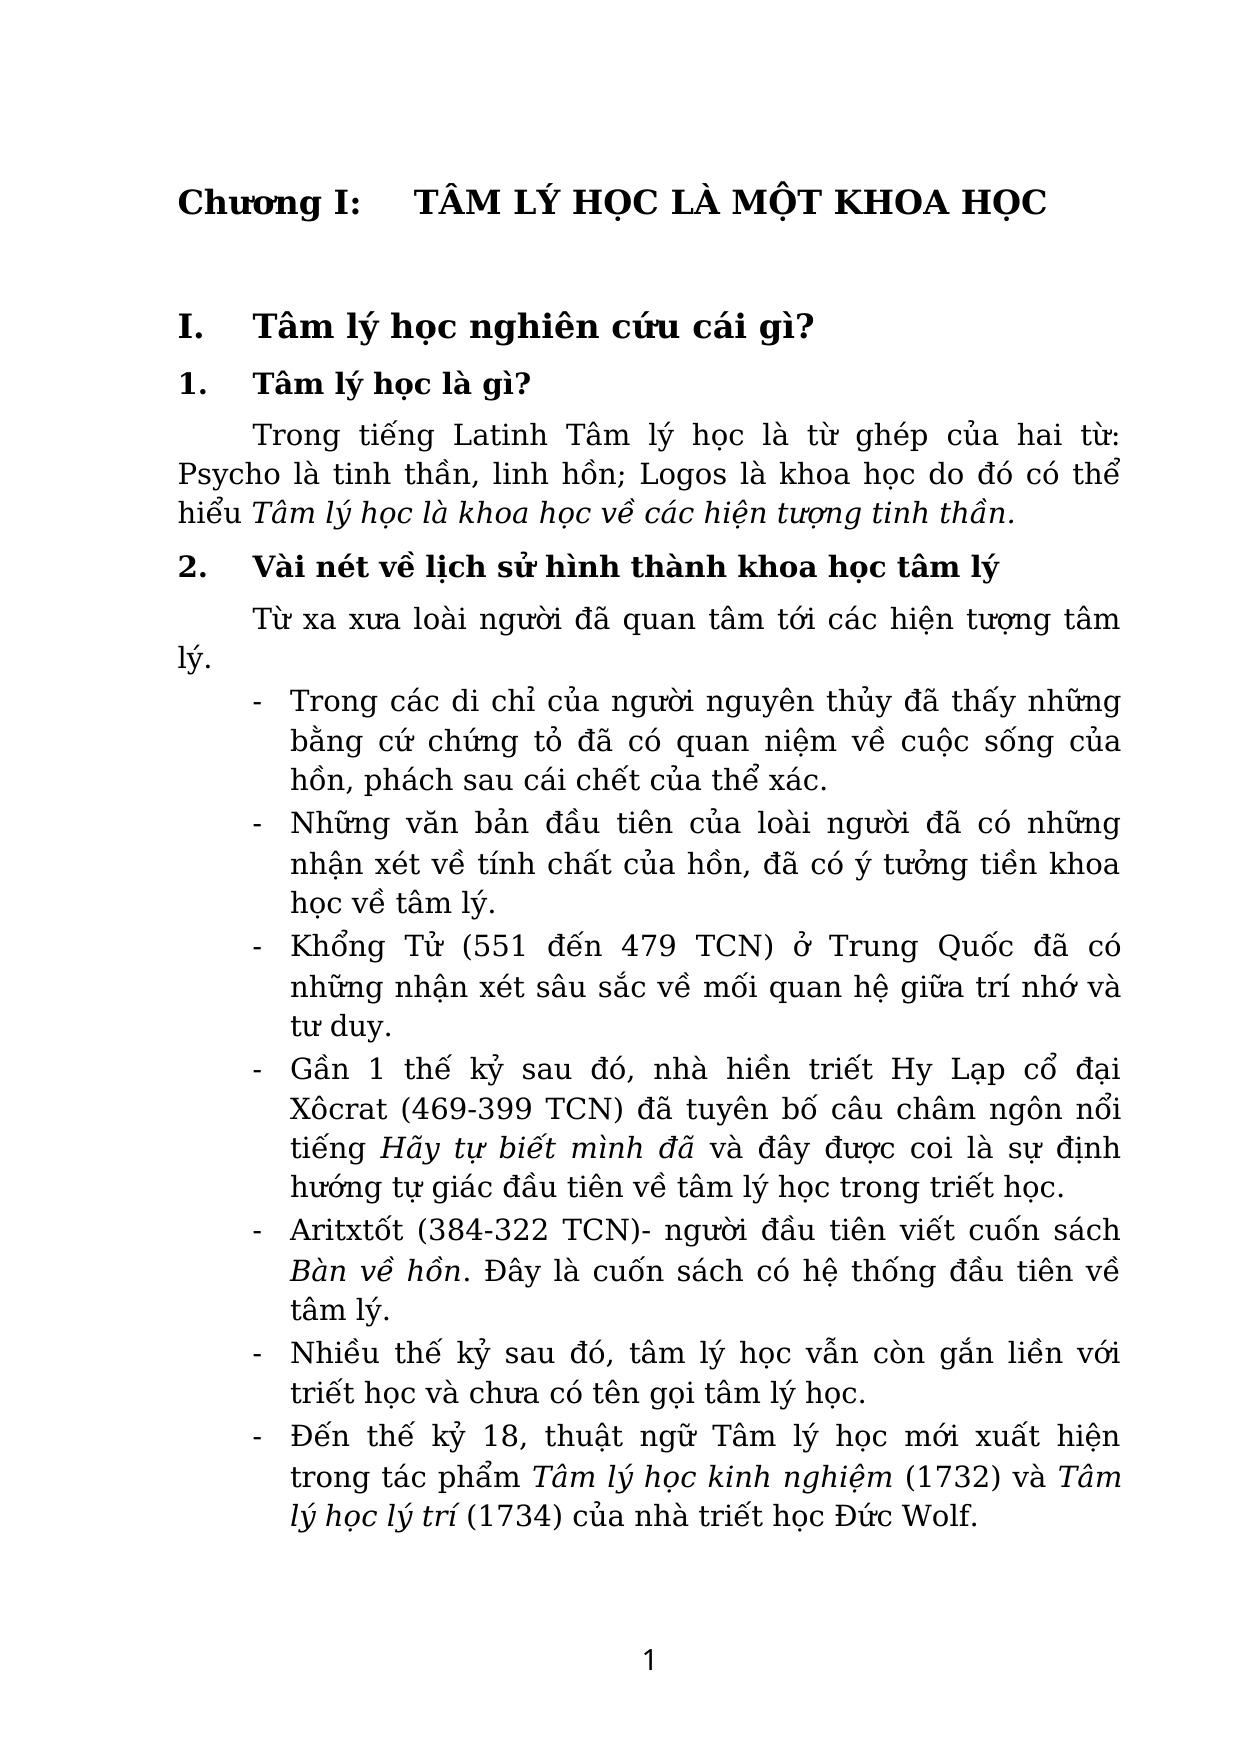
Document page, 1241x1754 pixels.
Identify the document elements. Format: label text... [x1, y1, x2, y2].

list Những văn bản đầu tiên của loài người đã có những nhận xét về tính chất của hồn, đã có ý tưởng tiền khoa học về tâm lý. [252, 803, 1122, 920]
list Khổng Tử (551 đến 479 TCN) ở Trung Quốc đã có những nhận xét sâu sắc về mối quan hệ giữa trí nhớ và tư duy. [252, 925, 1122, 1043]
subtitle Tâm lý học là gì? [177, 367, 1122, 401]
list Nhiều thế kỷ sau đó, tâm lý học vẫn còn gắn liền với triết học và chưa có tên gọi tâm lý học. [252, 1332, 1122, 1411]
list Đến thế kỷ 18, thuật ngữ Tâm lý học mới xuất hiện trong tác phẩm Tâm lý học kinh nghiệm (1732) và Tâm lý học lý trí (1734) của nhà triết học Đức Wolf. [252, 1416, 1122, 1533]
text Từ xa xưa loài người đã quan tâm tới các hiện tượng tâm lý. [177, 602, 1122, 675]
text Trong tiếng Latinh Tâm lý học là từ ghép của hai từ: Psycho là tinh thần, linh hồn; Logos là khoa học do đó có thể hiểu Tâm lý học là khoa học về các hiện tượng tinh thần. [177, 419, 1122, 531]
subtitle TÂM LÝ HỌC LÀ MỘT KHOA HỌC [177, 183, 1122, 223]
list Trong các di chỉ của người nguyên thủy đã thấy những bằng cứ chứng tỏ đã có quan niệm về cuộc sống của hồn, phách sau cái chết của thể xác. [252, 680, 1122, 798]
list Gần 1 thế kỷ sau đó, nhà hiền triết Hy Lạp cổ đại Xôcrat (469-399 TCN) đã tuyên bố câu châm ngôn nổi tiếng Hãy tự biết mình đã và đây được coi là sự định hướng tự giác đầu tiên về tâm lý học trong triết học. [252, 1048, 1122, 1204]
subtitle Vài nét về lịch sử hình thành khoa học tâm lý [177, 550, 1122, 584]
subtitle Tâm lý học nghiên cứu cái gì? [177, 307, 1122, 346]
list Aritxtốt (384-322 TCN)- người đầu tiên viết cuốn sách Bàn về hồn. Đây là cuốn sách có hệ thống đầu tiên về tâm lý. [252, 1209, 1122, 1327]
